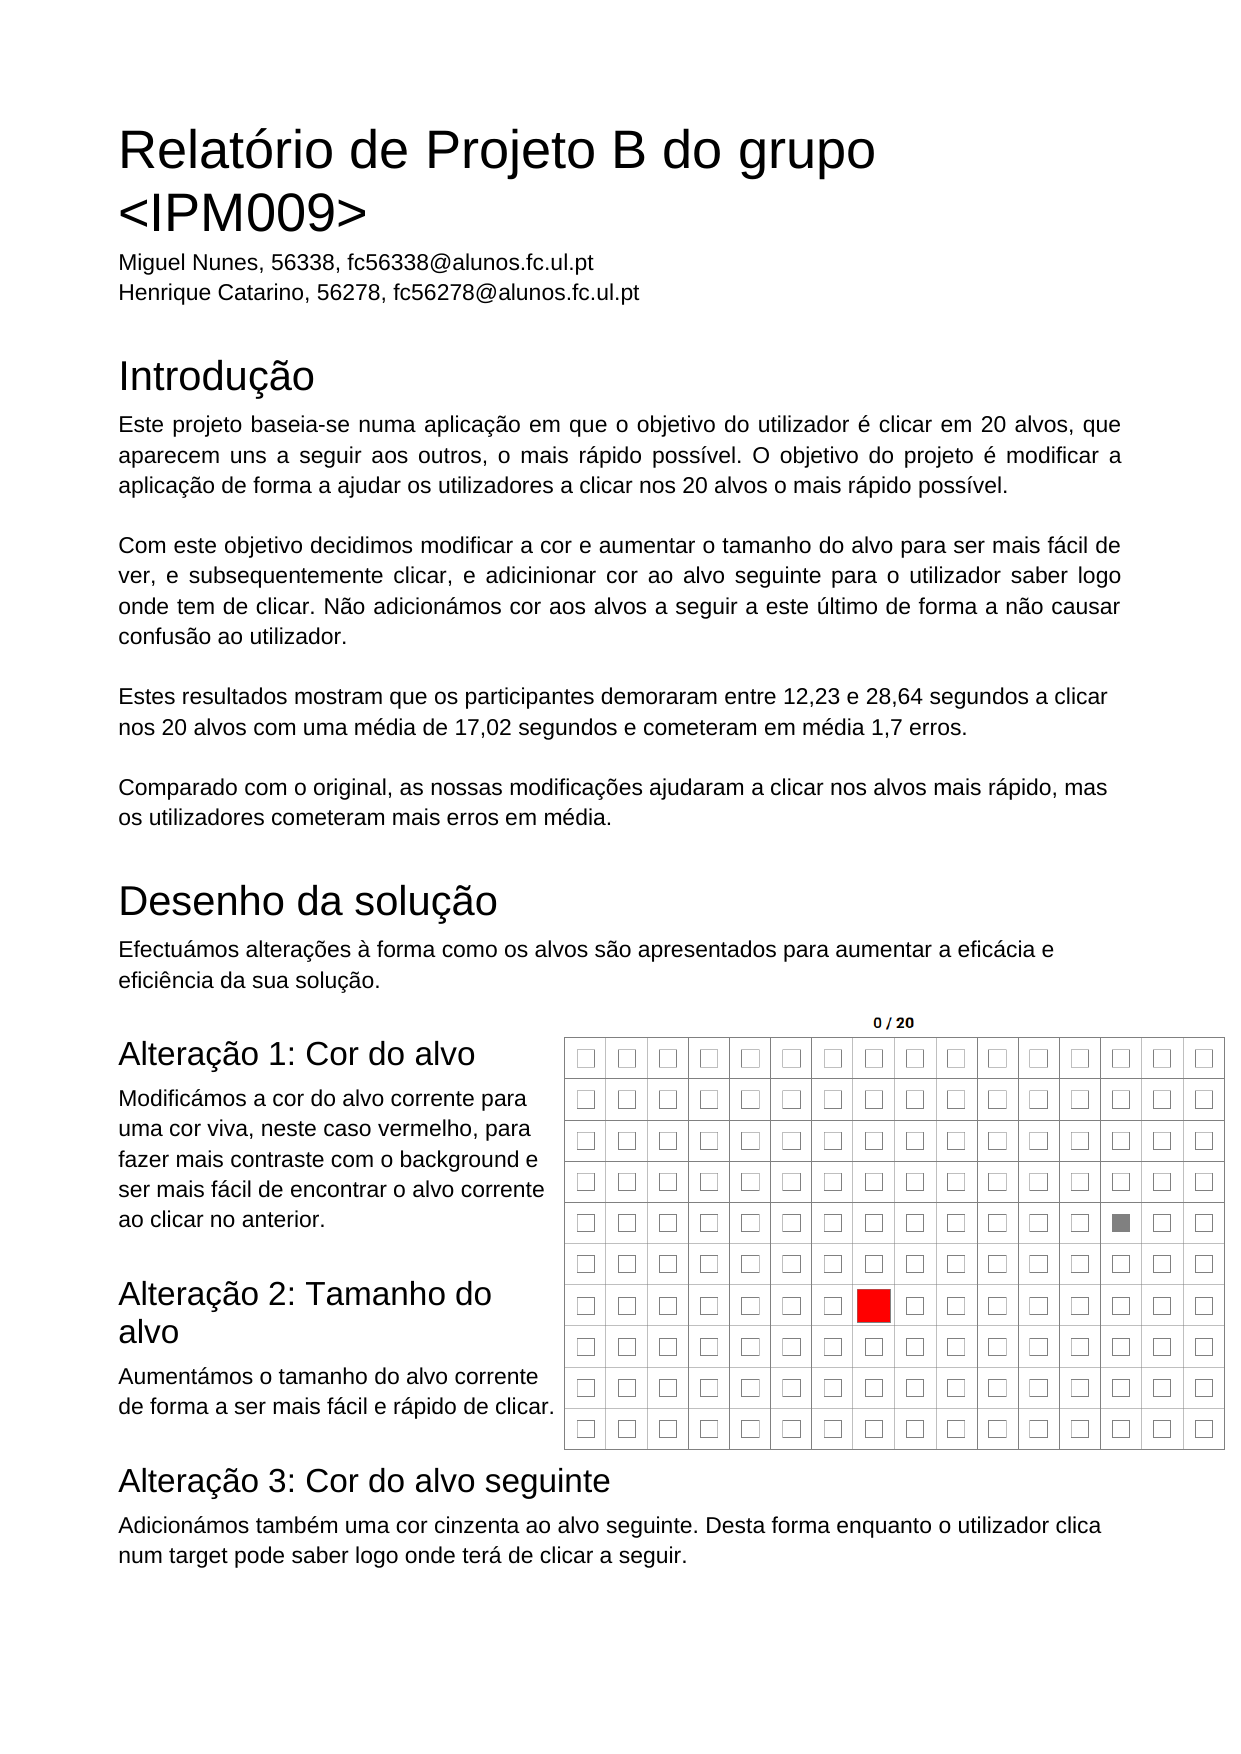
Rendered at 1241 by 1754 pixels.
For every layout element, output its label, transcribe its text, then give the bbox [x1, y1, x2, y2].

subtitle Alteração 2: Tamanho do alvo [118, 1274, 560, 1351]
subtitle Introdução [118, 351, 1122, 399]
text Aumentámos o tamanho do alvo corrente de forma a ser mais fácil e rápido de clicar. [118, 1363, 560, 1420]
text Miguel Nunes, 56338, fc56338@alunos.fc.ul.pt [118, 249, 1122, 275]
text Estes resultados mostram que os participantes demoraram entre 12,23 e 28,64 segundos a clicar nos 20 alvos com uma média de 17,02 segundos e cometeram em média 1,7 erros. [118, 683, 1122, 740]
title Relatório de Projeto B do grupo <IPM009> [118, 118, 1122, 243]
text Comparado com o original, as nossas modificações ajudaram a clicar nos alvos mais rápido, mas os utilizadores cometeram mais erros em média. [118, 774, 1122, 830]
text Com este objetivo decidimos modificar a cor e aumentar o tamanho do alvo para ser mais fácil de ver, e subsequentemente clicar, e adicinionar cor ao alvo seguinte para o utilizador saber logo onde tem de clicar. Não adicionámos cor aos alvos a seguir a este último de forma a não causar confusão ao utilizador. [118, 532, 1122, 649]
text Efectuámos alterações à forma como os alvos são apresentados para aumentar a eficácia e eficiência da sua solução. [118, 936, 1122, 993]
subtitle Alteração 1: Cor do alvo [118, 1034, 560, 1073]
text Este projeto baseia-se numa aplicação em que o objetivo do utilizador é clicar em 20 alvos, que aparecem uns a seguir aos outros, o mais rápido possível. O objetivo do projeto é modificar a aplicação de forma a ajudar os utilizadores a clicar nos 20 alvos o mais rápido possível. [118, 411, 1122, 498]
picture [560, 1008, 1230, 1455]
subtitle Desenho da solução [118, 876, 1122, 924]
text Adicionámos também uma cor cinzenta ao alvo seguinte. Desta forma enquanto o utilizador clica num target pode saber logo onde terá de clicar a seguir. [118, 1512, 1122, 1568]
text Modificámos a cor do alvo corrente para uma cor viva, neste caso vermelho, para fazer mais contraste com o background e ser mais fácil de encontrar o alvo corrente ao clicar no anterior. [118, 1085, 560, 1232]
subtitle Alteração 3: Cor do alvo seguinte [118, 1461, 1122, 1499]
text Henrique Catarino, 56278, fc56278@alunos.fc.ul.pt [118, 279, 1122, 305]
